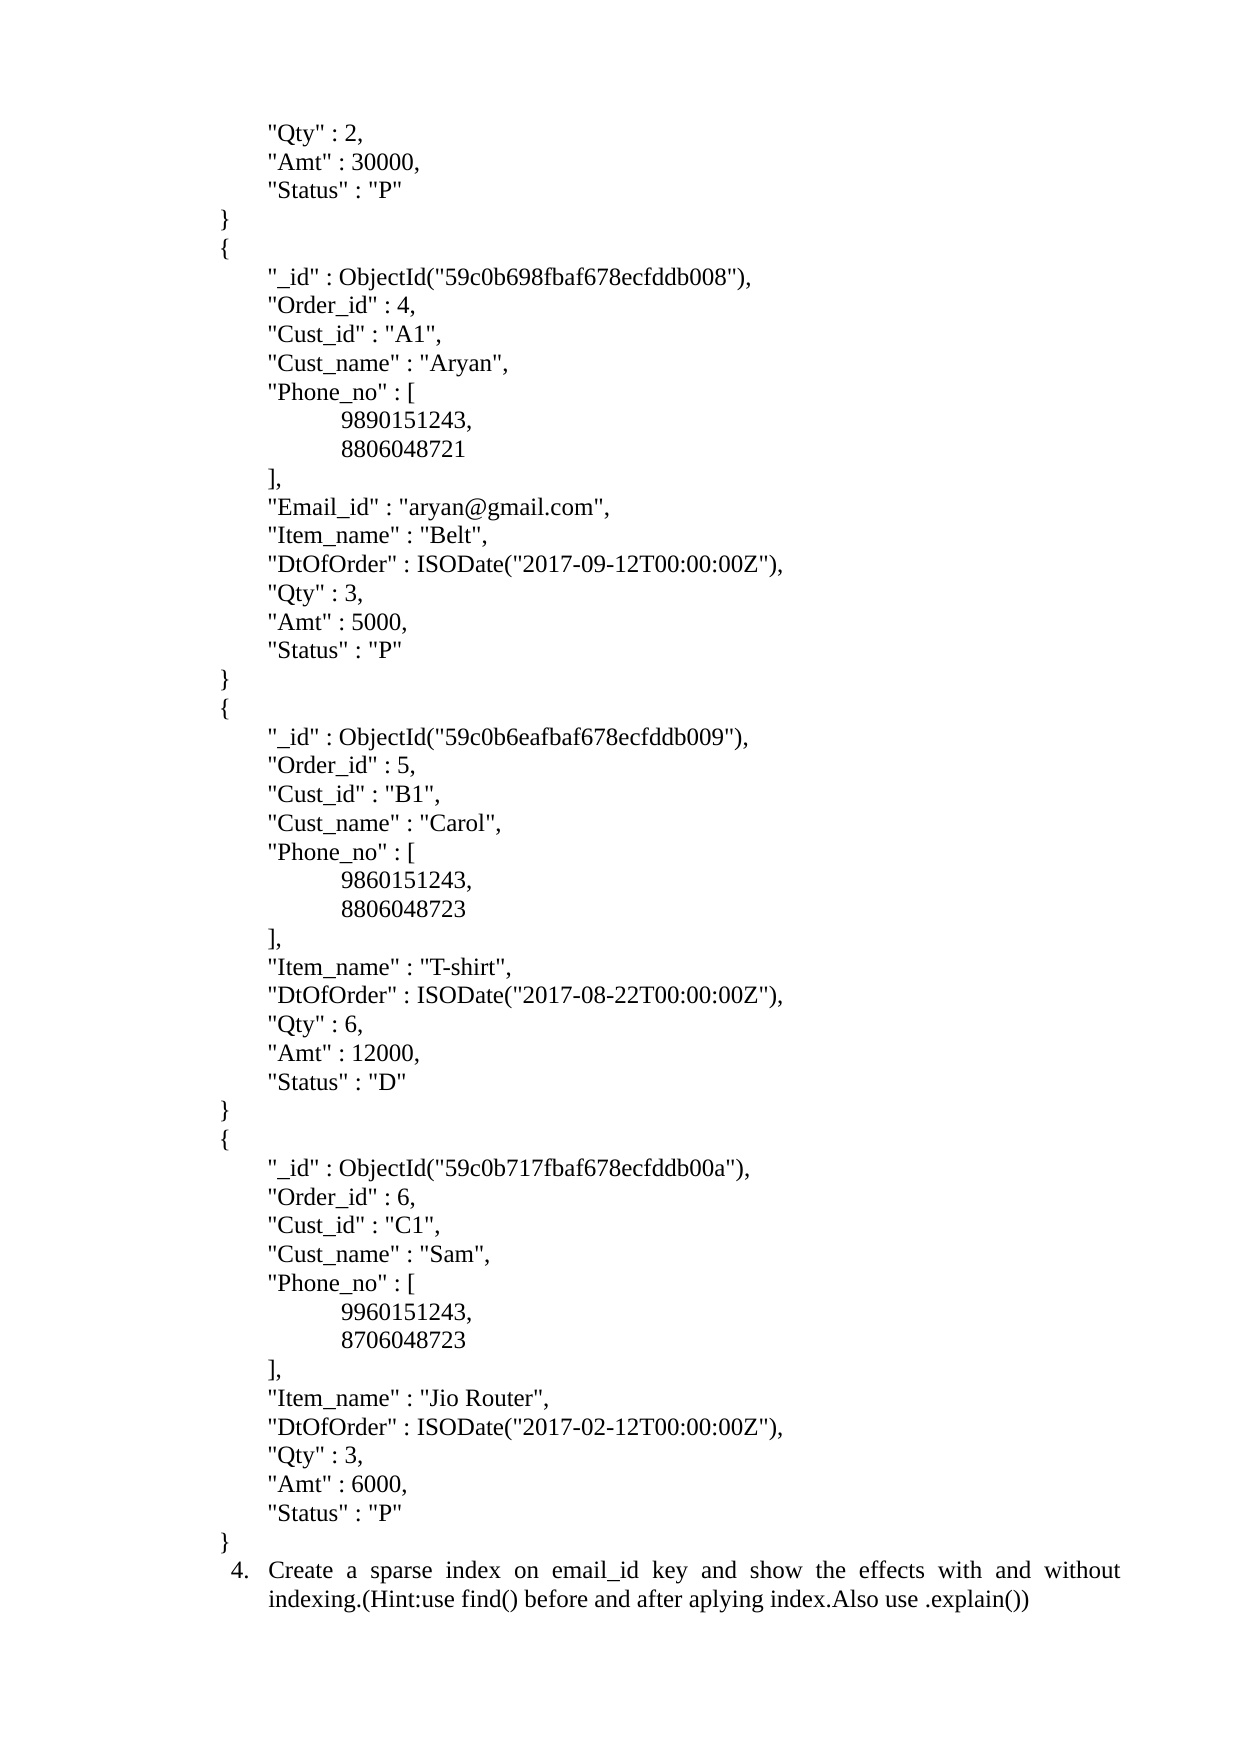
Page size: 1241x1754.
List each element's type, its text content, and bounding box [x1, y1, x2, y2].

list 8706048723 [193, 1326, 1122, 1354]
list 8806048723 [193, 894, 1122, 923]
list "Status" : "P" [193, 636, 1122, 664]
list "Amt" : 30000, [193, 147, 1122, 176]
list "Cust_name" : "Aryan", [193, 348, 1122, 377]
list "Item_name" : "T-shirt", [193, 952, 1122, 981]
list Create a sparse index on email_id key and show the effects with and without indexing.(Hint:use find() before and after aplying index.Also use .explain()) [231, 1556, 1122, 1613]
list ], [193, 923, 1122, 952]
list "Cust_name" : "Sam", [193, 1239, 1122, 1268]
list { [193, 693, 1122, 722]
list "_id" : ObjectId("59c0b6eafbaf678ecfddb009"), [193, 722, 1122, 751]
list "Status" : "P" [193, 176, 1122, 204]
list "Cust_id" : "A1", [193, 319, 1122, 348]
list "Cust_id" : "C1", [193, 1211, 1122, 1239]
list "Order_id" : 5, [193, 751, 1122, 779]
list "Qty" : 6, [193, 1009, 1122, 1038]
list "Phone_no" : [ [193, 1268, 1122, 1297]
list "Qty" : 3, [193, 578, 1122, 607]
list "Cust_id" : "B1", [193, 779, 1122, 808]
list "Amt" : 12000, [193, 1038, 1122, 1067]
list 8806048721 [193, 434, 1122, 463]
list "Status" : "D" [193, 1067, 1122, 1096]
list "Amt" : 6000, [193, 1469, 1122, 1498]
list "_id" : ObjectId("59c0b717fbaf678ecfddb00a"), [193, 1153, 1122, 1182]
list "Email_id" : "aryan@gmail.com", [193, 492, 1122, 521]
list 9890151243, [193, 406, 1122, 434]
list 9860151243, [193, 866, 1122, 894]
list "Qty" : 2, [193, 118, 1122, 147]
list "Item_name" : "Jio Router", [193, 1383, 1122, 1412]
list "Amt" : 5000, [193, 607, 1122, 636]
list } [193, 204, 1122, 233]
list "Qty" : 3, [193, 1441, 1122, 1469]
list "Item_name" : "Belt", [193, 521, 1122, 549]
list "Phone_no" : [ [193, 377, 1122, 406]
list "Cust_name" : "Carol", [193, 808, 1122, 837]
list ], [193, 1354, 1122, 1383]
list "Status" : "P" [193, 1498, 1122, 1527]
list } [193, 1096, 1122, 1124]
list "_id" : ObjectId("59c0b698fbaf678ecfddb008"), [193, 262, 1122, 291]
list "DtOfOrder" : ISODate("2017-08-22T00:00:00Z"), [193, 981, 1122, 1009]
list "DtOfOrder" : ISODate("2017-09-12T00:00:00Z"), [193, 549, 1122, 578]
list "Phone_no" : [ [193, 837, 1122, 866]
list } [193, 664, 1122, 693]
list { [193, 233, 1122, 262]
list "DtOfOrder" : ISODate("2017-02-12T00:00:00Z"), [193, 1412, 1122, 1441]
list } [193, 1527, 1122, 1556]
list "Order_id" : 6, [193, 1182, 1122, 1211]
list "Order_id" : 4, [193, 291, 1122, 319]
list { [193, 1124, 1122, 1153]
list ], [193, 463, 1122, 492]
list 9960151243, [193, 1297, 1122, 1326]
